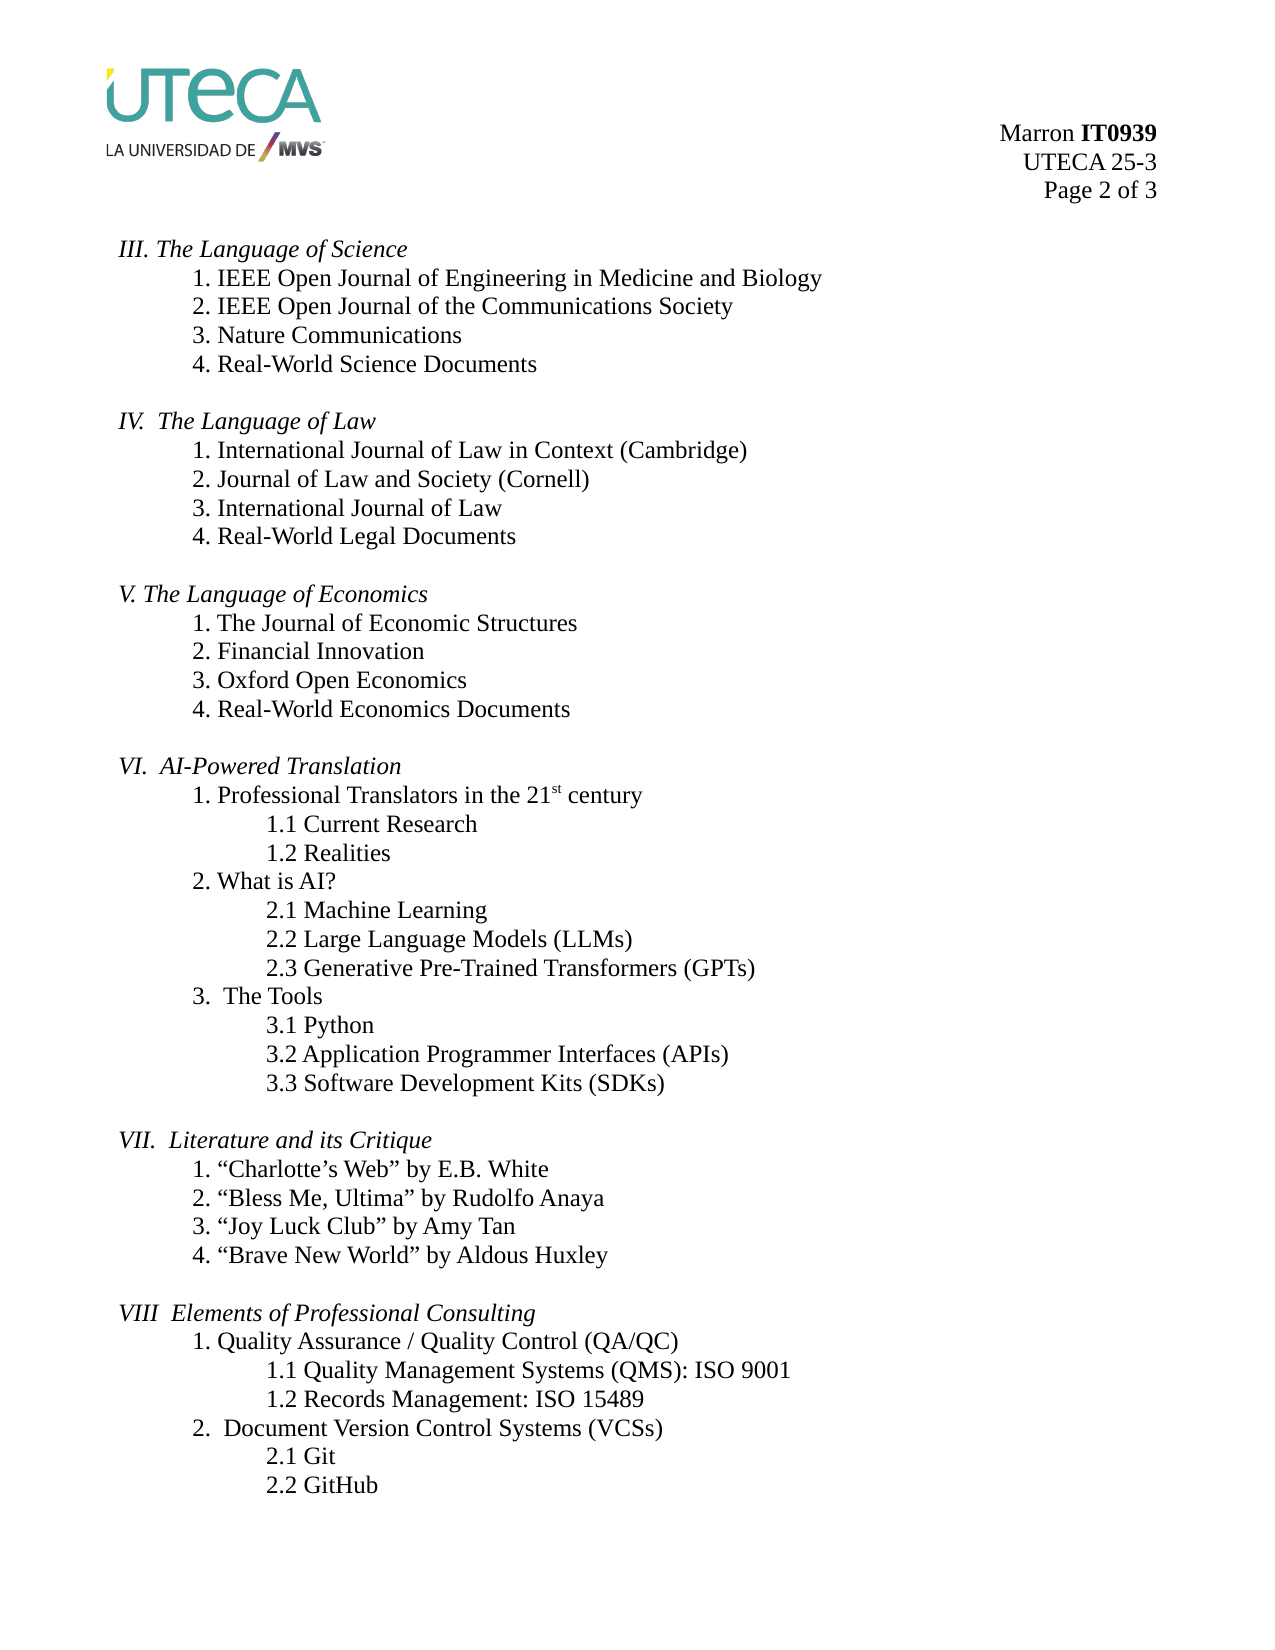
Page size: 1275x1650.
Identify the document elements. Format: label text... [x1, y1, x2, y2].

text V. The Language of Economics [118, 579, 1157, 608]
text 3. “Joy Luck Club” by Amy Tan [192, 1211, 1157, 1240]
text 4. Real-World Science Documents [192, 349, 1157, 378]
text 1.1 Current Research [118, 809, 1157, 838]
text 2. What is AI? [118, 866, 1157, 895]
text 2. Document Version Control Systems (VCSs) [118, 1413, 1157, 1441]
text 4. “Brave New World” by Aldous Huxley [192, 1240, 1157, 1269]
text 3. The Tools [192, 981, 1157, 1010]
text 2.1 Machine Learning [118, 895, 1157, 924]
text 3. Nature Communications [192, 320, 1157, 349]
text 4. Real-World Legal Documents [192, 521, 1157, 550]
text 3.3 Software Development Kits (SDKs) [192, 1068, 1157, 1096]
text 2.3 Generative Pre-Trained Transformers (GPTs) [118, 953, 1157, 981]
text 3.1 Python [192, 1010, 1157, 1039]
text 3.2 Application Programmer Interfaces (APIs) [192, 1039, 1157, 1068]
text 1. International Journal of Law in Context (Cambridge) [192, 435, 1157, 464]
text VII. Literature and its Critique [118, 1125, 1157, 1154]
text VIII Elements of Professional Consulting [118, 1298, 1157, 1326]
text 1.1 Quality Management Systems (QMS): ISO 9001 [118, 1355, 1157, 1384]
text 1.2 Records Management: ISO 15489 [118, 1384, 1157, 1413]
text 2.2 Large Language Models (LLMs) [118, 924, 1157, 953]
text 2. Journal of Law and Society (Cornell) [192, 464, 1157, 493]
text 2.1 Git [118, 1441, 1157, 1470]
picture [104, 64, 328, 166]
text 1. The Journal of Economic Structures [118, 608, 1157, 636]
text 2. “Bless Me, Ultima” by Rudolfo Anaya [192, 1183, 1157, 1211]
text 2. Financial Innovation [192, 636, 1157, 665]
text III. The Language of Science [118, 234, 1157, 263]
text 1. IEEE Open Journal of Engineering in Medicine and Biology [192, 263, 1157, 291]
text IV. The Language of Law [118, 406, 1157, 435]
text 1. “Charlotte’s Web” by E.B. White [192, 1154, 1157, 1183]
text 1. Quality Assurance / Quality Control (QA/QC) [118, 1326, 1157, 1355]
text 3. International Journal of Law [192, 493, 1157, 521]
text 4. Real-World Economics Documents [192, 694, 1157, 723]
text VI. AI-Powered Translation [118, 751, 1157, 780]
text 1.2 Realities [118, 838, 1157, 866]
text 2. IEEE Open Journal of the Communications Society [192, 291, 1157, 320]
text 3. Oxford Open Economics [192, 665, 1157, 694]
text 1. Professional Translators in the 21st century [118, 780, 1157, 809]
text 2.2 GitHub [266, 1470, 1157, 1499]
